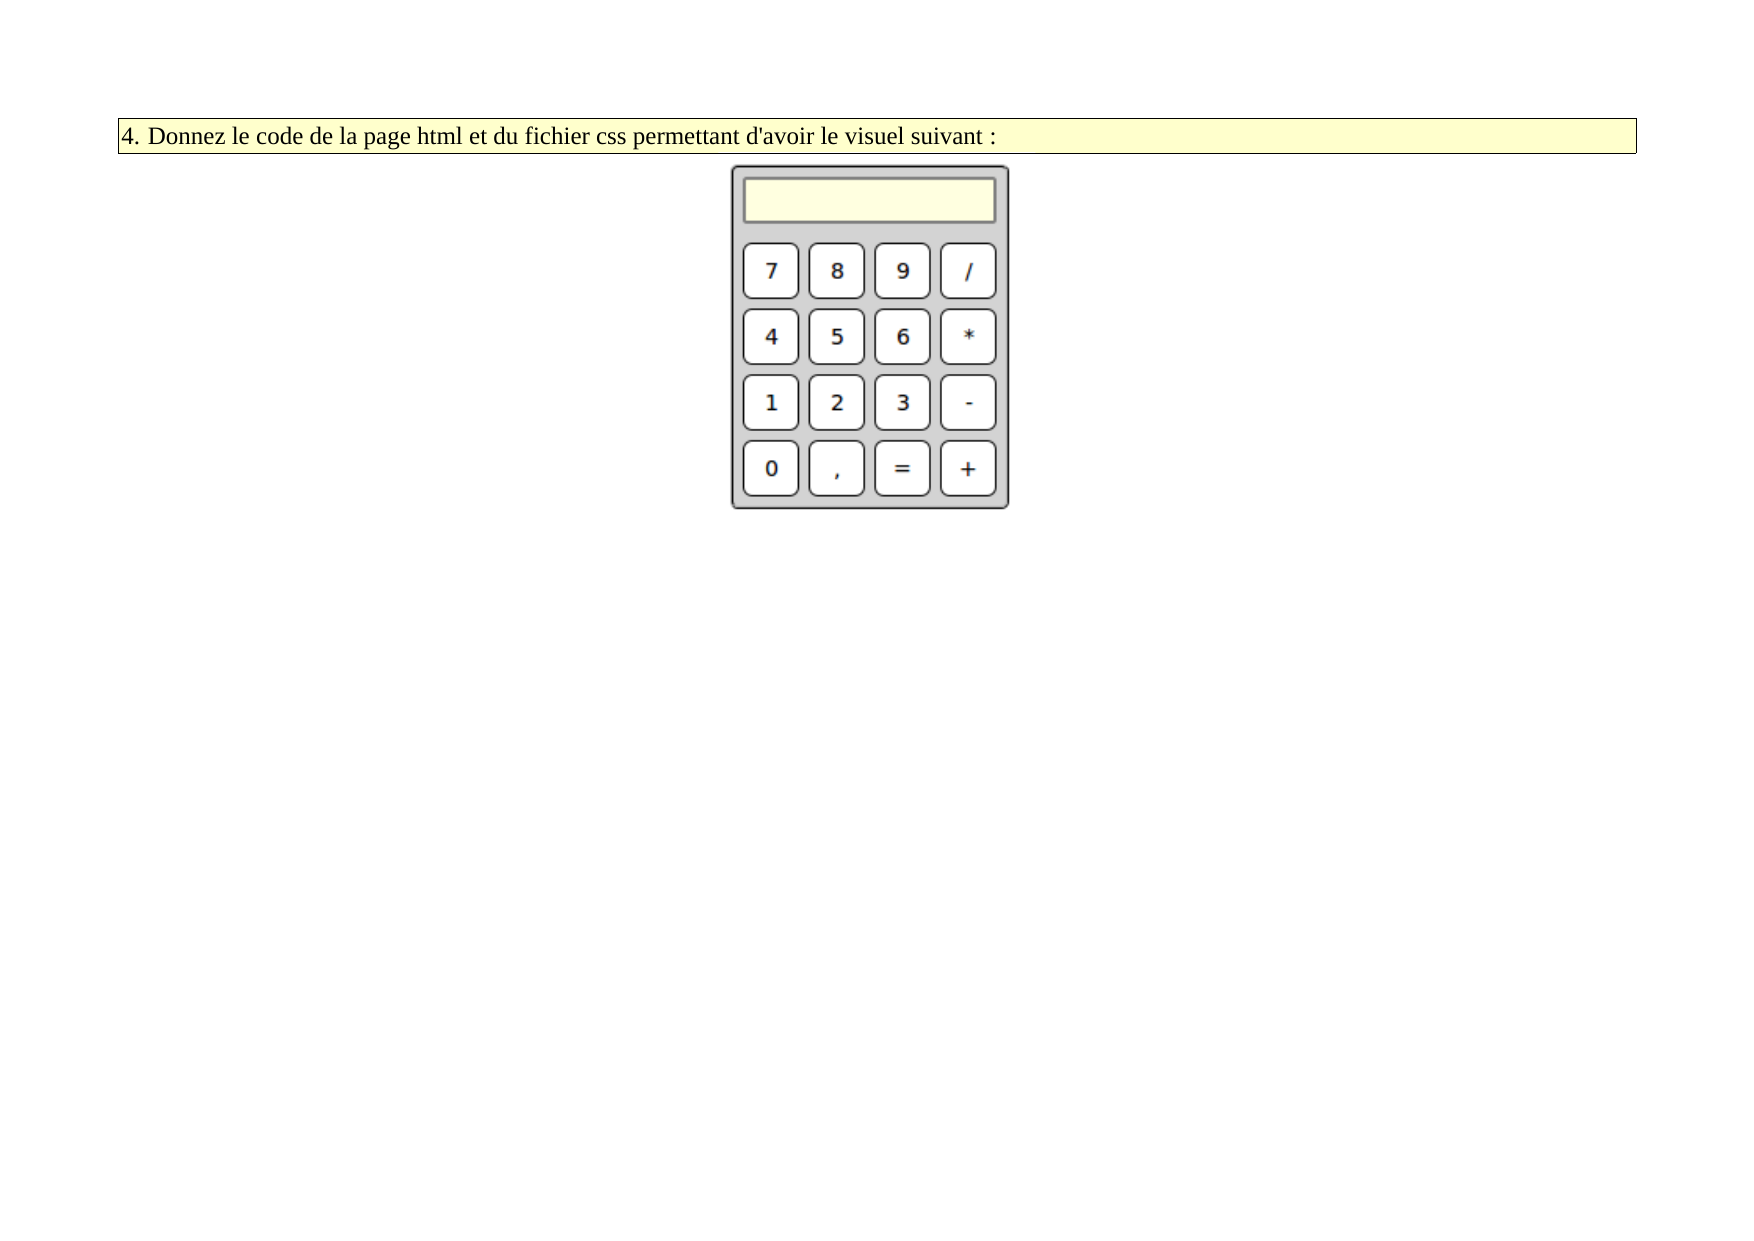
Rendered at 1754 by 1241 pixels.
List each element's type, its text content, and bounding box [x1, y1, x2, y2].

picture [718, 154, 1036, 525]
list Donnez le code de la page html et du fichier css permettant d'avoir le visuel suivant : [119, 119, 1636, 153]
